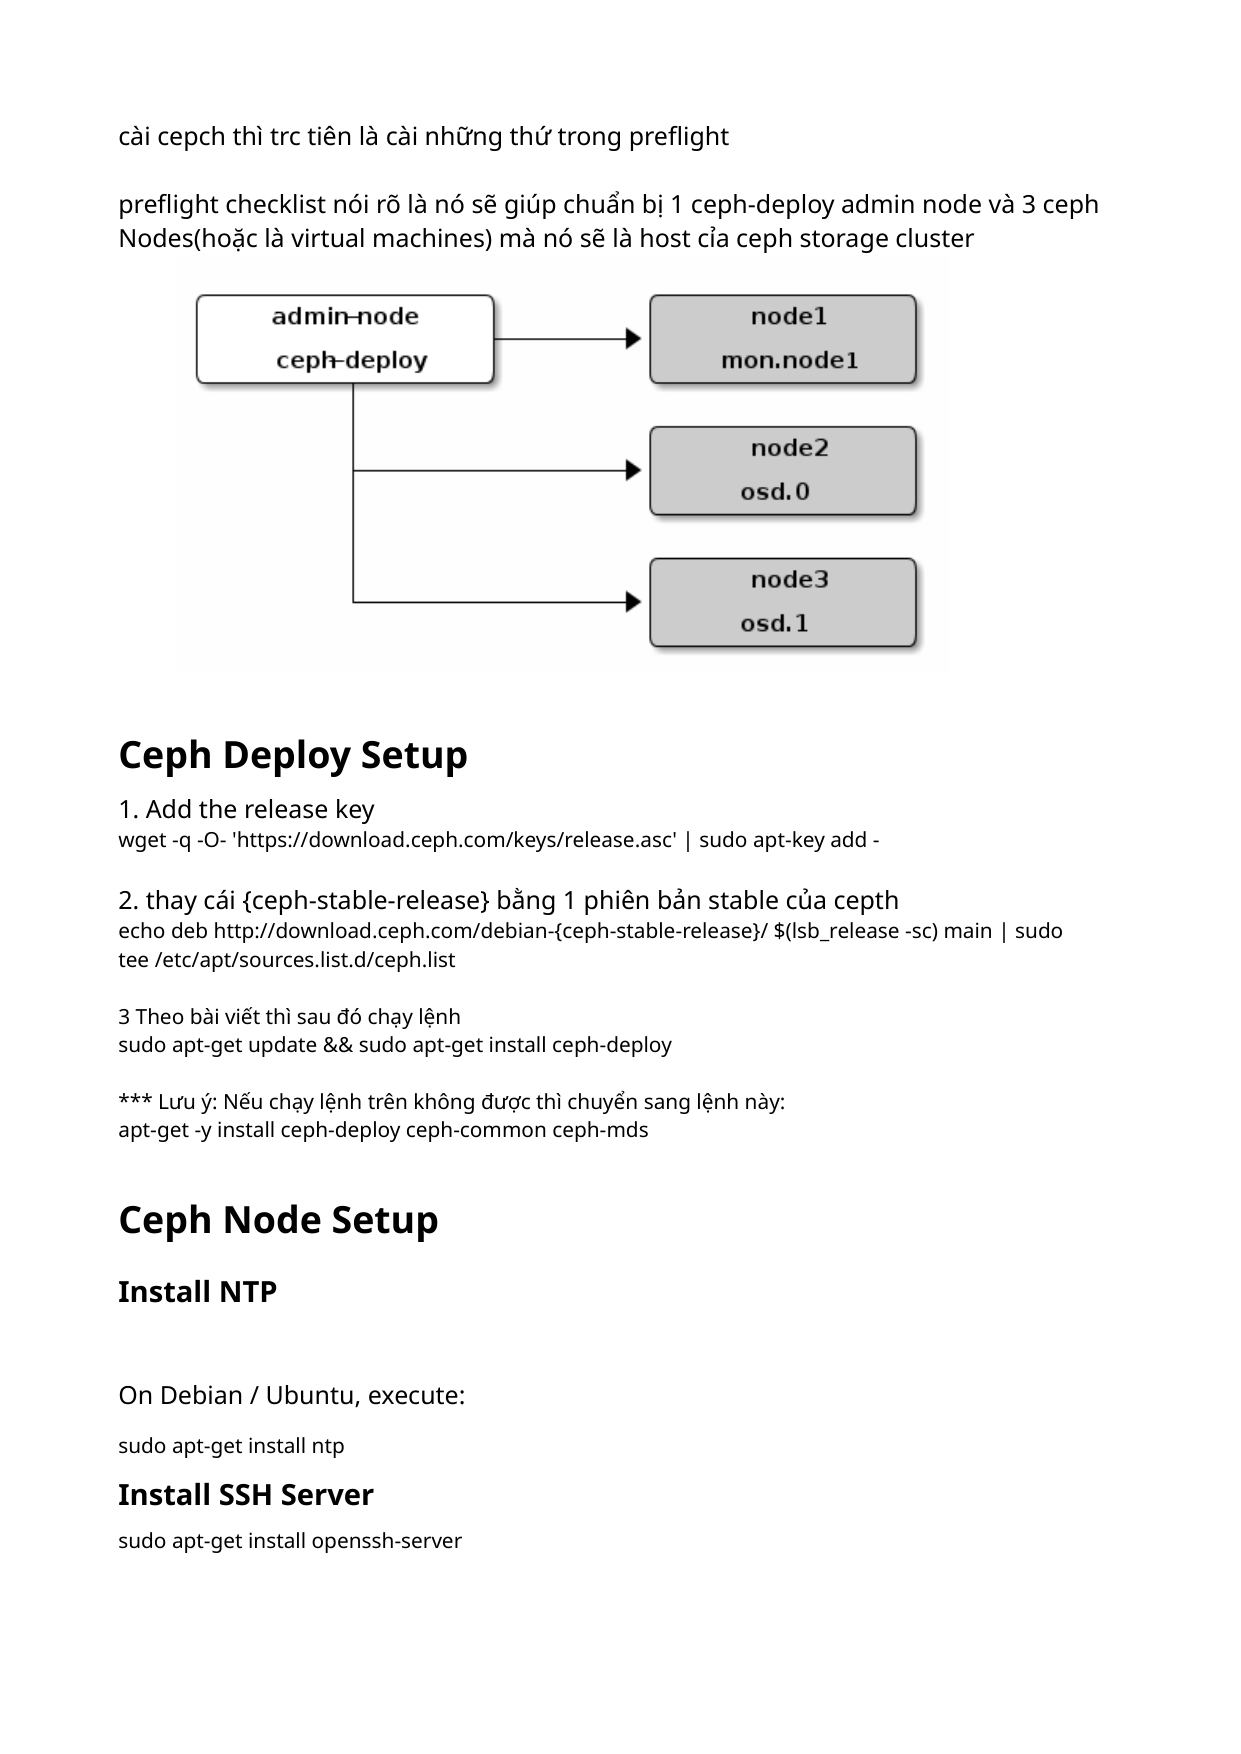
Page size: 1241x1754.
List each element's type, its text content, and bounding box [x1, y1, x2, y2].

subtitle Ceph Deploy Setup [118, 728, 1122, 779]
subtitle Install SSH Server [118, 1474, 1122, 1514]
text apt-get -y install ceph-deploy ceph-common ceph-mds [118, 1116, 1122, 1144]
subtitle Install NTP [118, 1271, 1122, 1311]
text cài cepch thì trc tiên là cài những thứ trong preflight [118, 118, 1122, 152]
text On Debian / Ubuntu, execute: [118, 1377, 1122, 1411]
picture [176, 254, 1064, 674]
subtitle Ceph Node Setup [118, 1193, 1122, 1244]
text sudo apt-get install openssh-server [118, 1526, 1122, 1555]
text preflight checklist nói rõ là nó sẽ giúp chuẩn bị 1 ceph-deploy admin node và 3 ceph Nodes(hoặc là virtual machines) mà nó sẽ là host cỉa ceph storage cluster [118, 186, 1122, 254]
text echo deb http://download.ceph.com/debian-{ceph-stable-release}/ $(lsb_release -sc) main | sudo tee /etc/apt/sources.list.d/ceph.list [118, 917, 1122, 973]
text *** Lưu ý: Nếu chạy lệnh trên không được thì chuyển sang lệnh này: [118, 1087, 1122, 1116]
text 1. Add the release key [118, 792, 1122, 826]
text 2. thay cái {ceph-stable-release} bằng 1 phiên bản stable của cepth [118, 882, 1122, 917]
text 3 Theo bài viết thì sau đó chạy lệnh sudo apt-get update && sudo apt-get install ceph-deploy [118, 1002, 1122, 1059]
text wget -q -O- 'https://download.ceph.com/keys/release.asc' | sudo apt-key add - [118, 826, 1122, 854]
text sudo apt-get install ntp [118, 1431, 1122, 1459]
